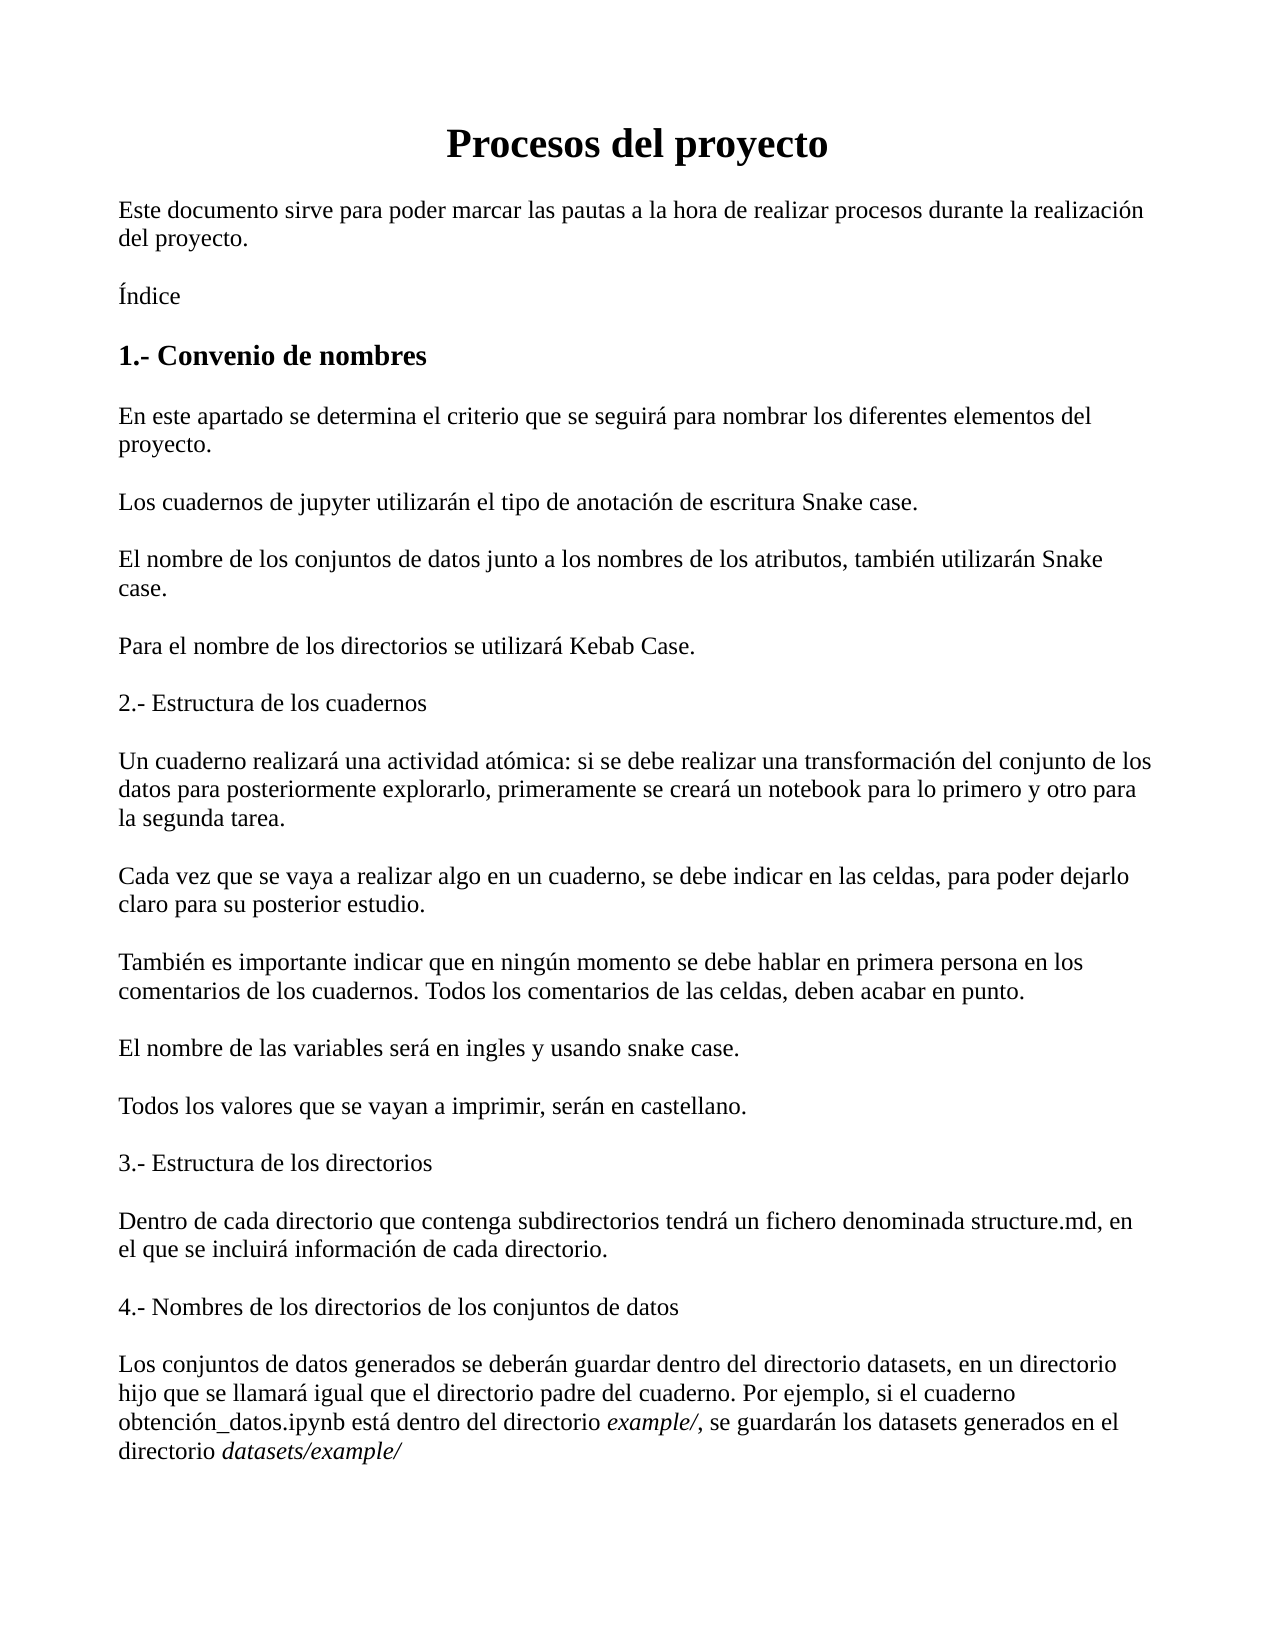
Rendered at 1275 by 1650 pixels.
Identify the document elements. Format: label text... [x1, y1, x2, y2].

text 2.- Estructura de los cuadernos [118, 688, 1157, 717]
text También es importante indicar que en ningún momento se debe hablar en primera persona en los comentarios de los cuadernos. Todos los comentarios de las celdas, deben acabar en punto. [118, 947, 1157, 1004]
text En este apartado se determina el criterio que se seguirá para nombrar los diferentes elementos del proyecto. [118, 401, 1157, 458]
text Índice [118, 281, 1157, 310]
text Dentro de cada directorio que contenga subdirectorios tendrá un fichero denominada structure.md, en el que se incluirá información de cada directorio. [118, 1206, 1157, 1263]
text El nombre de los conjuntos de datos junto a los nombres de los atributos, también utilizarán Snake case. [118, 544, 1157, 602]
text Procesos del proyecto [118, 118, 1157, 166]
text 4.- Nombres de los directorios de los conjuntos de datos [118, 1292, 1157, 1321]
text Los cuadernos de jupyter utilizarán el tipo de anotación de escritura Snake case. [118, 487, 1157, 516]
text Un cuaderno realizará una actividad atómica: si se debe realizar una transformación del conjunto de los datos para posteriormente explorarlo, primeramente se creará un notebook para lo primero y otro para la segunda tarea. [118, 746, 1157, 832]
text Para el nombre de los directorios se utilizará Kebab Case. [118, 631, 1157, 659]
text El nombre de las variables será en ingles y usando snake case. [118, 1033, 1157, 1062]
text Este documento sirve para poder marcar las pautas a la hora de realizar procesos durante la realización del proyecto. [118, 195, 1157, 252]
text Los conjuntos de datos generados se deberán guardar dentro del directorio datasets, en un directorio hijo que se llamará igual que el directorio padre del cuaderno. Por ejemplo, si el cuaderno obtención_datos.ipynb está dentro del directorio example/, se guardarán los datasets generados en el directorio datasets/example/ [118, 1349, 1157, 1464]
text 1.- Convenio de nombres [118, 338, 1157, 372]
text Cada vez que se vaya a realizar algo en un cuaderno, se debe indicar en las celdas, para poder dejarlo claro para su posterior estudio. [118, 861, 1157, 918]
text 3.- Estructura de los directorios [118, 1148, 1157, 1177]
text Todos los valores que se vayan a imprimir, serán en castellano. [118, 1091, 1157, 1119]
